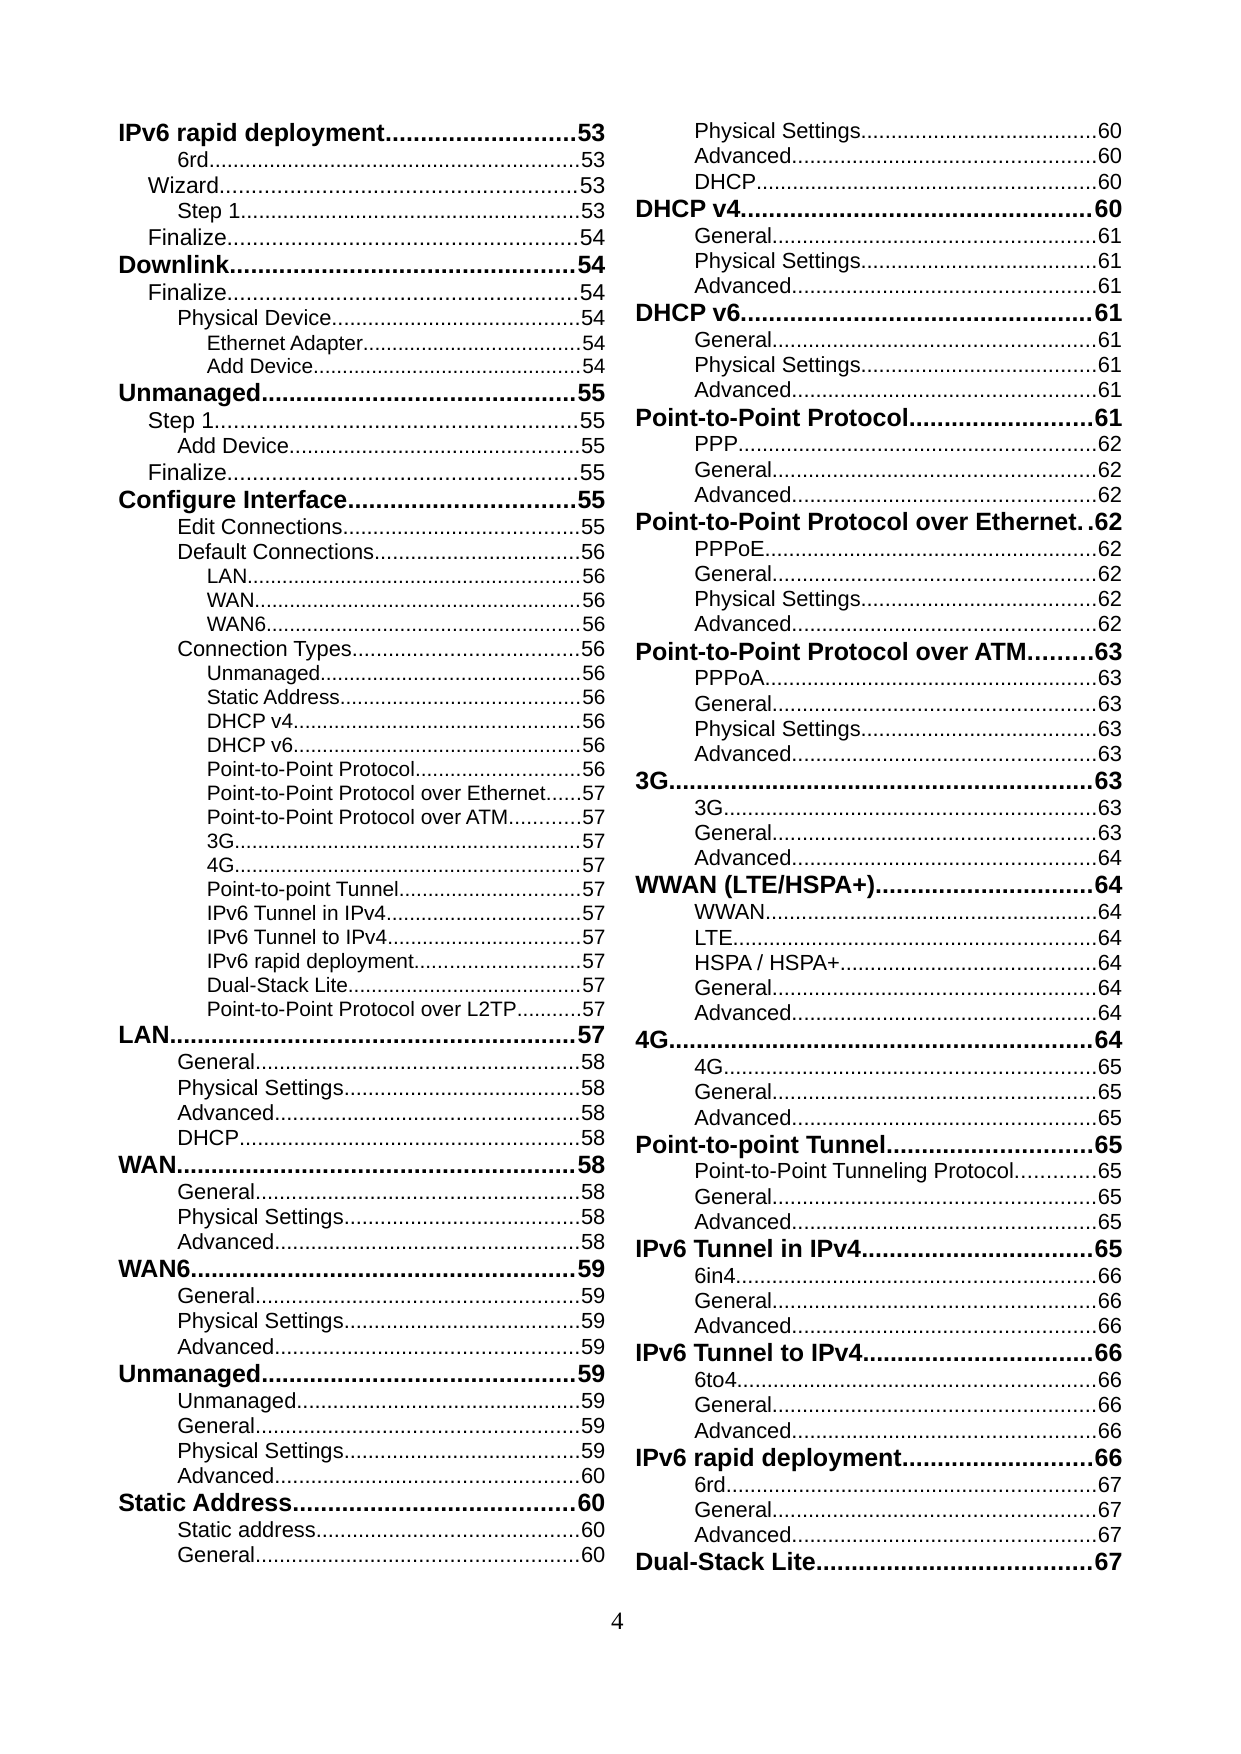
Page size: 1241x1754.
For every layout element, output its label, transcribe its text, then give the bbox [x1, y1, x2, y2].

text WWAN (LTE/HSPA+) 64 [635, 870, 1122, 899]
text Point-to-Point Tunneling Protocol 65 [694, 1158, 1122, 1183]
text Advanced 66 [694, 1417, 1122, 1443]
text 3G 63 [694, 795, 1122, 820]
text Point-to-Point Protocol over Ethernet 62 [635, 507, 1122, 536]
text IPv6 Tunnel in IPv4 57 [207, 901, 605, 925]
text 6rd 53 [177, 147, 605, 172]
text 4G 65 [694, 1054, 1122, 1079]
text General 64 [694, 975, 1122, 1000]
text Default Connections 56 [177, 539, 605, 564]
text Unmanaged 55 [118, 378, 605, 407]
text Advanced 65 [694, 1104, 1122, 1129]
text Advanced 58 [177, 1100, 605, 1125]
text Advanced 64 [694, 845, 1122, 870]
text LAN 56 [207, 564, 605, 588]
text 6rd 67 [694, 1471, 1122, 1497]
text Advanced 58 [177, 1229, 605, 1254]
text Configure Interface 55 [118, 485, 605, 514]
text DHCP 58 [177, 1125, 605, 1150]
text Advanced 66 [694, 1313, 1122, 1338]
text 3G 63 [635, 766, 1122, 795]
text General 62 [694, 456, 1122, 482]
text Wizard 53 [148, 172, 605, 198]
text Unmanaged 59 [177, 1388, 605, 1413]
text Point-to-Point Protocol 56 [207, 757, 605, 781]
text Advanced 60 [177, 1463, 605, 1488]
text General 63 [694, 690, 1122, 716]
text WAN 56 [207, 588, 605, 612]
text General 65 [694, 1183, 1122, 1209]
text Physical Settings 62 [694, 586, 1122, 611]
text 4G 64 [635, 1025, 1122, 1054]
text WAN6 59 [118, 1254, 605, 1283]
text General 65 [694, 1079, 1122, 1104]
text IPv6 rapid deployment 53 [118, 118, 605, 147]
text Step 1 53 [177, 198, 605, 224]
text Advanced 64 [694, 1000, 1122, 1025]
text Point-to-Point Protocol over ATM 57 [207, 805, 605, 829]
text Static Address 60 [118, 1488, 605, 1517]
text Physical Device 54 [177, 305, 605, 330]
text HSPA / HSPA+ 64 [694, 949, 1122, 975]
text Point-to-point Tunnel 57 [207, 877, 605, 901]
text IPv6 rapid deployment 57 [207, 949, 605, 973]
text Add Device 54 [207, 354, 605, 378]
text WWAN 64 [694, 899, 1122, 924]
text Physical Settings 59 [177, 1438, 605, 1463]
text Advanced 59 [177, 1334, 605, 1359]
text Point-to-Point Protocol over Ethernet 57 [207, 781, 605, 805]
text DHCP v6 61 [635, 298, 1122, 327]
text 6to4 66 [694, 1367, 1122, 1392]
text Advanced 61 [694, 377, 1122, 402]
text General 66 [694, 1288, 1122, 1313]
text General 62 [694, 561, 1122, 586]
text Static Address 56 [207, 685, 605, 709]
text Advanced 67 [694, 1522, 1122, 1547]
text LAN 57 [118, 1021, 605, 1049]
text DHCP 60 [694, 168, 1122, 194]
text General 61 [694, 222, 1122, 248]
text Ethernet Adapter 54 [207, 330, 605, 354]
text DHCP v4 56 [207, 709, 605, 733]
text Unmanaged 56 [207, 661, 605, 685]
text 4G 57 [207, 853, 605, 877]
text Point-to-Point Protocol 61 [635, 402, 1122, 431]
text General 66 [694, 1392, 1122, 1417]
text Physical Settings 60 [694, 118, 1122, 143]
text Dual-Stack Lite 57 [207, 973, 605, 997]
text Advanced 65 [694, 1209, 1122, 1234]
text Physical Settings 61 [694, 352, 1122, 377]
text 6in4 66 [694, 1263, 1122, 1288]
text Downlink 54 [118, 250, 605, 279]
text 3G 57 [207, 829, 605, 853]
text Point-to-Point Protocol over ATM 63 [635, 636, 1122, 665]
text IPv6 Tunnel to IPv4 66 [635, 1338, 1122, 1367]
text Connection Types 56 [177, 636, 605, 661]
text Unmanaged 59 [118, 1359, 605, 1388]
text Dual-Stack Lite 67 [635, 1547, 1122, 1576]
text General 58 [177, 1179, 605, 1204]
text Advanced 63 [694, 741, 1122, 766]
text Advanced 62 [694, 482, 1122, 507]
text General 59 [177, 1413, 605, 1438]
text Add Device 55 [177, 433, 605, 458]
text WAN 58 [118, 1150, 605, 1179]
text General 58 [177, 1049, 605, 1074]
text Finalize 54 [148, 279, 605, 305]
text Finalize 54 [148, 224, 605, 250]
text PPP 62 [694, 431, 1122, 456]
text Edit Connections 55 [177, 514, 605, 539]
text DHCP v4 60 [635, 194, 1122, 222]
text LTE 64 [694, 924, 1122, 949]
text General 63 [694, 820, 1122, 845]
text Point-to-Point Protocol over L2TP 57 [207, 997, 605, 1021]
text Point-to-point Tunnel 65 [635, 1129, 1122, 1158]
text IPv6 Tunnel in IPv4 65 [635, 1234, 1122, 1263]
text Physical Settings 59 [177, 1308, 605, 1334]
text DHCP v6 56 [207, 733, 605, 757]
text Physical Settings 58 [177, 1204, 605, 1229]
text Advanced 60 [694, 143, 1122, 168]
text IPv6 rapid deployment 66 [635, 1443, 1122, 1471]
text Static address 60 [177, 1517, 605, 1542]
text WAN6 56 [207, 612, 605, 636]
text Physical Settings 61 [694, 248, 1122, 273]
text Step 1 55 [148, 407, 605, 433]
text IPv6 Tunnel to IPv4 57 [207, 925, 605, 949]
text PPPoA 63 [694, 665, 1122, 690]
text Physical Settings 58 [177, 1074, 605, 1100]
text General 59 [177, 1283, 605, 1308]
text Finalize 55 [148, 458, 605, 485]
text Advanced 62 [694, 611, 1122, 636]
text PPPoE 62 [694, 536, 1122, 561]
text General 61 [694, 327, 1122, 352]
text Advanced 61 [694, 273, 1122, 298]
text General 60 [177, 1542, 605, 1568]
text General 67 [694, 1497, 1122, 1522]
text Physical Settings 63 [694, 716, 1122, 741]
